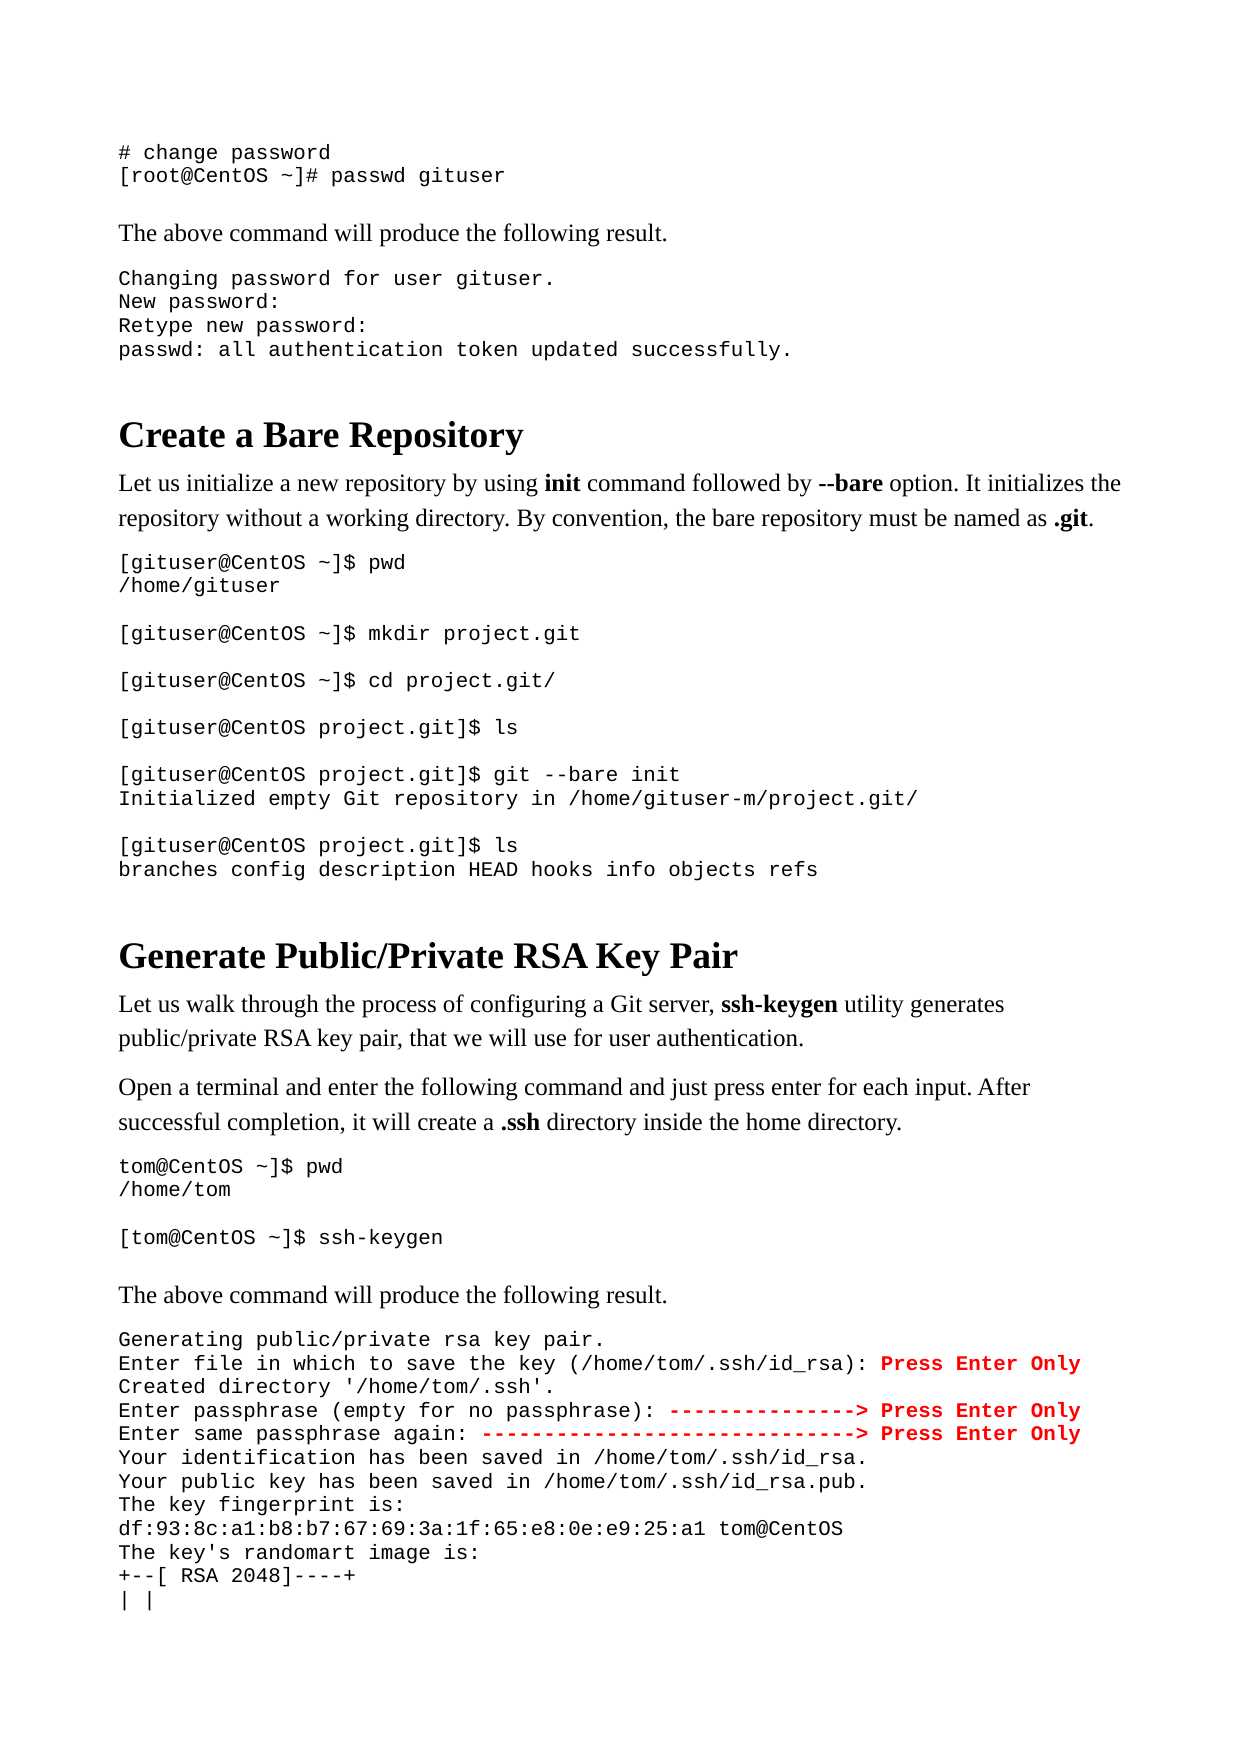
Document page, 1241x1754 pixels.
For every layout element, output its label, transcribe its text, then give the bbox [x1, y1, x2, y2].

text +--[ RSA 2048]----+ [118, 1565, 1122, 1589]
text [gituser@CentOS ~]$ cd project.git/ [118, 670, 1122, 693]
text Enter passphrase (empty for no passphrase): ---------------> Press Enter Only [118, 1400, 1122, 1423]
text Open a terminal and enter the following command and just press enter for each input. After successful completion, it will create a .ssh directory inside the home directory. [118, 1072, 1122, 1135]
text [gituser@CentOS ~]$ mkdir project.git [118, 623, 1122, 646]
text New password: [118, 291, 1122, 315]
text Generating public/private rsa key pair. [118, 1329, 1122, 1352]
text The above command will produce the following result. [118, 218, 1122, 247]
text Created directory '/home/tom/.ssh'. [118, 1376, 1122, 1400]
text Let us walk through the process of configuring a Git server, ssh-keygen utility generates public/private RSA key pair, that we will use for user authentication. [118, 989, 1122, 1052]
text [root@CentOS ~]# passwd gituser [118, 165, 1122, 189]
text Your identification has been saved in /home/tom/.ssh/id_rsa. [118, 1447, 1122, 1471]
text The key's randomart image is: [118, 1542, 1122, 1565]
text Let us initialize a new repository by using init command followed by --bare option. It initializes the repository without a working directory. By convention, the bare repository must be named as .git. [118, 468, 1122, 531]
text The above command will produce the following result. [118, 1280, 1122, 1308]
text # change password [118, 142, 1122, 165]
text [gituser@CentOS project.git]$ git --bare init [118, 764, 1122, 788]
text tom@CentOS ~]$ pwd [118, 1156, 1122, 1179]
text [tom@CentOS ~]$ ssh-keygen [118, 1227, 1122, 1250]
text passwd: all authentication token updated successfully. [118, 338, 1122, 362]
text df:93:8c:a1:b8:b7:67:69:3a:1f:65:e8:0e:e9:25:a1 tom@CentOS [118, 1518, 1122, 1542]
text Enter file in which to save the key (/home/tom/.ssh/id_rsa): Press Enter Only [118, 1352, 1122, 1376]
text [gituser@CentOS ~]$ pwd [118, 552, 1122, 575]
subtitle Create a Bare Repository [118, 412, 1122, 456]
text Changing password for user gituser. [118, 268, 1122, 291]
text | | [118, 1589, 1122, 1613]
text [gituser@CentOS project.git]$ ls [118, 717, 1122, 741]
text Initialized empty Git repository in /home/gituser-m/project.git/ [118, 788, 1122, 812]
text /home/tom [118, 1179, 1122, 1203]
text Your public key has been saved in /home/tom/.ssh/id_rsa.pub. [118, 1471, 1122, 1494]
subtitle Generate Public/Private RSA Key Pair [118, 933, 1122, 976]
text The key fingerprint is: [118, 1494, 1122, 1518]
text Retype new password: [118, 315, 1122, 338]
text /home/gituser [118, 575, 1122, 599]
text branches config description HEAD hooks info objects refs [118, 859, 1122, 883]
text Enter same passphrase again: ------------------------------> Press Enter Only [118, 1423, 1122, 1447]
text [gituser@CentOS project.git]$ ls [118, 835, 1122, 859]
